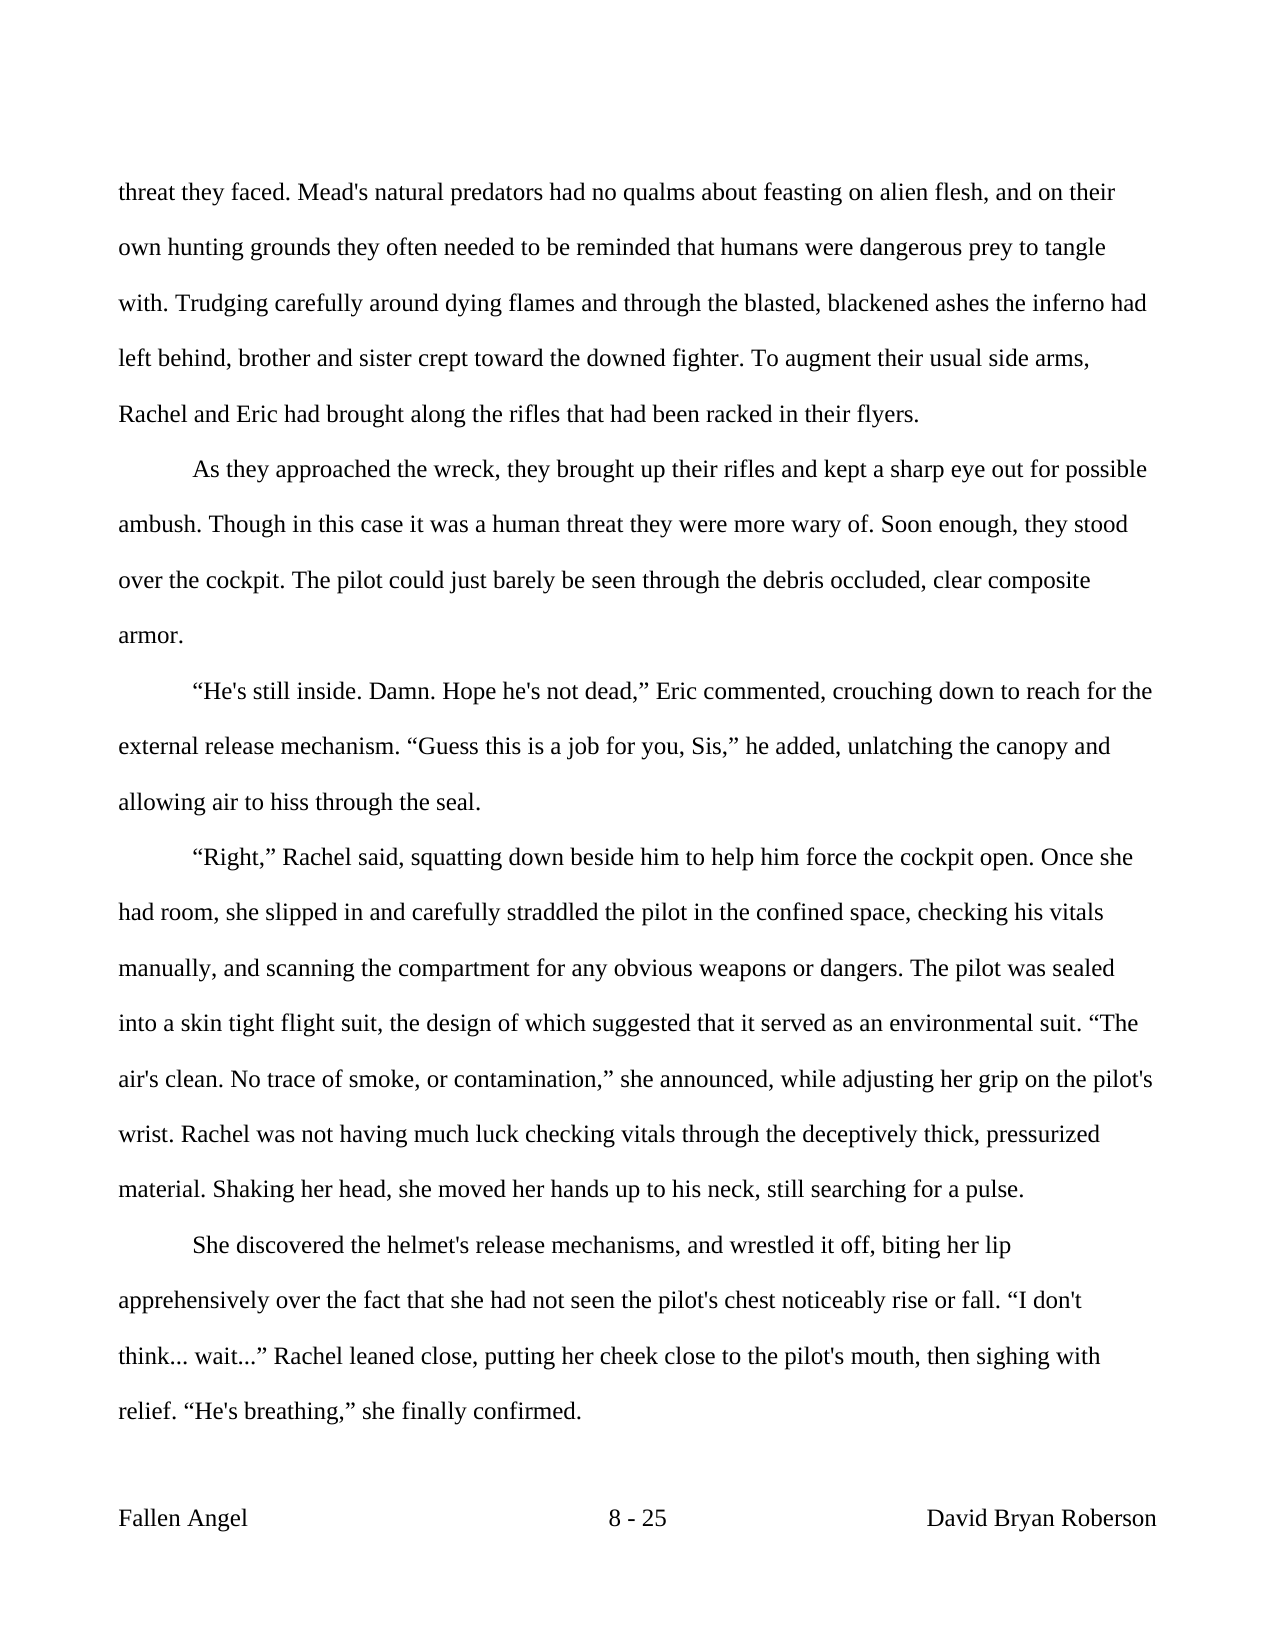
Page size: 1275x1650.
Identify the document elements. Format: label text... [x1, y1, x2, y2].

text As they approached the wreck, they brought up their rifles and kept a sharp eye out for possible ambush. Though in this case it was a human threat they were more wary of. Soon enough, they stood over the cockpit. The pilot could just barely be seen through the debris occluded, clear composite armor. [118, 455, 1157, 649]
text “He's still inside. Damn. Hope he's not dead,” Eric commented, crouching down to reach for the external release mechanism. “Guess this is a job for you, Sis,” he added, unlatching the canopy and allowing air to hiss through the seal. [118, 677, 1157, 815]
text She discovered the helmet's release mechanisms, and wrestled it off, biting her lip apprehensively over the fact that she had not seen the pilot's chest noticeably rise or fall. “I don't think... wait...” Rachel leaned close, putting her cheek close to the pilot's mouth, then sighing with relief. “He's breathing,” she finally confirmed. [118, 1231, 1157, 1425]
text threat they faced. Mead's natural predators had no qualms about feasting on alien flesh, and on their own hunting grounds they often needed to be reminded that humans were dangerous prey to tangle with. Trudging carefully around dying flames and through the blasted, blackened ashes the inferno had left behind, brother and sister crept toward the downed fighter. To augment their usual side arms, Rachel and Eric had brought along the rifles that had been racked in their flyers. [118, 178, 1157, 427]
text “Right,” Rachel said, squatting down beside him to help him force the cockpit open. Once she had room, she slipped in and carefully straddled the pilot in the confined space, checking his vitals manually, and scanning the compartment for any obvious weapons or dangers. The pilot was sealed into a skin tight flight suit, the design of which suggested that it served as an environmental suit. “The air's clean. No trace of smoke, or contamination,” she announced, while adjusting her grip on the pilot's wrist. Rachel was not having much luck checking vitals through the deceptively thick, pressurized material. Shaking her head, she moved her hands up to his neck, still searching for a pulse. [118, 843, 1157, 1203]
